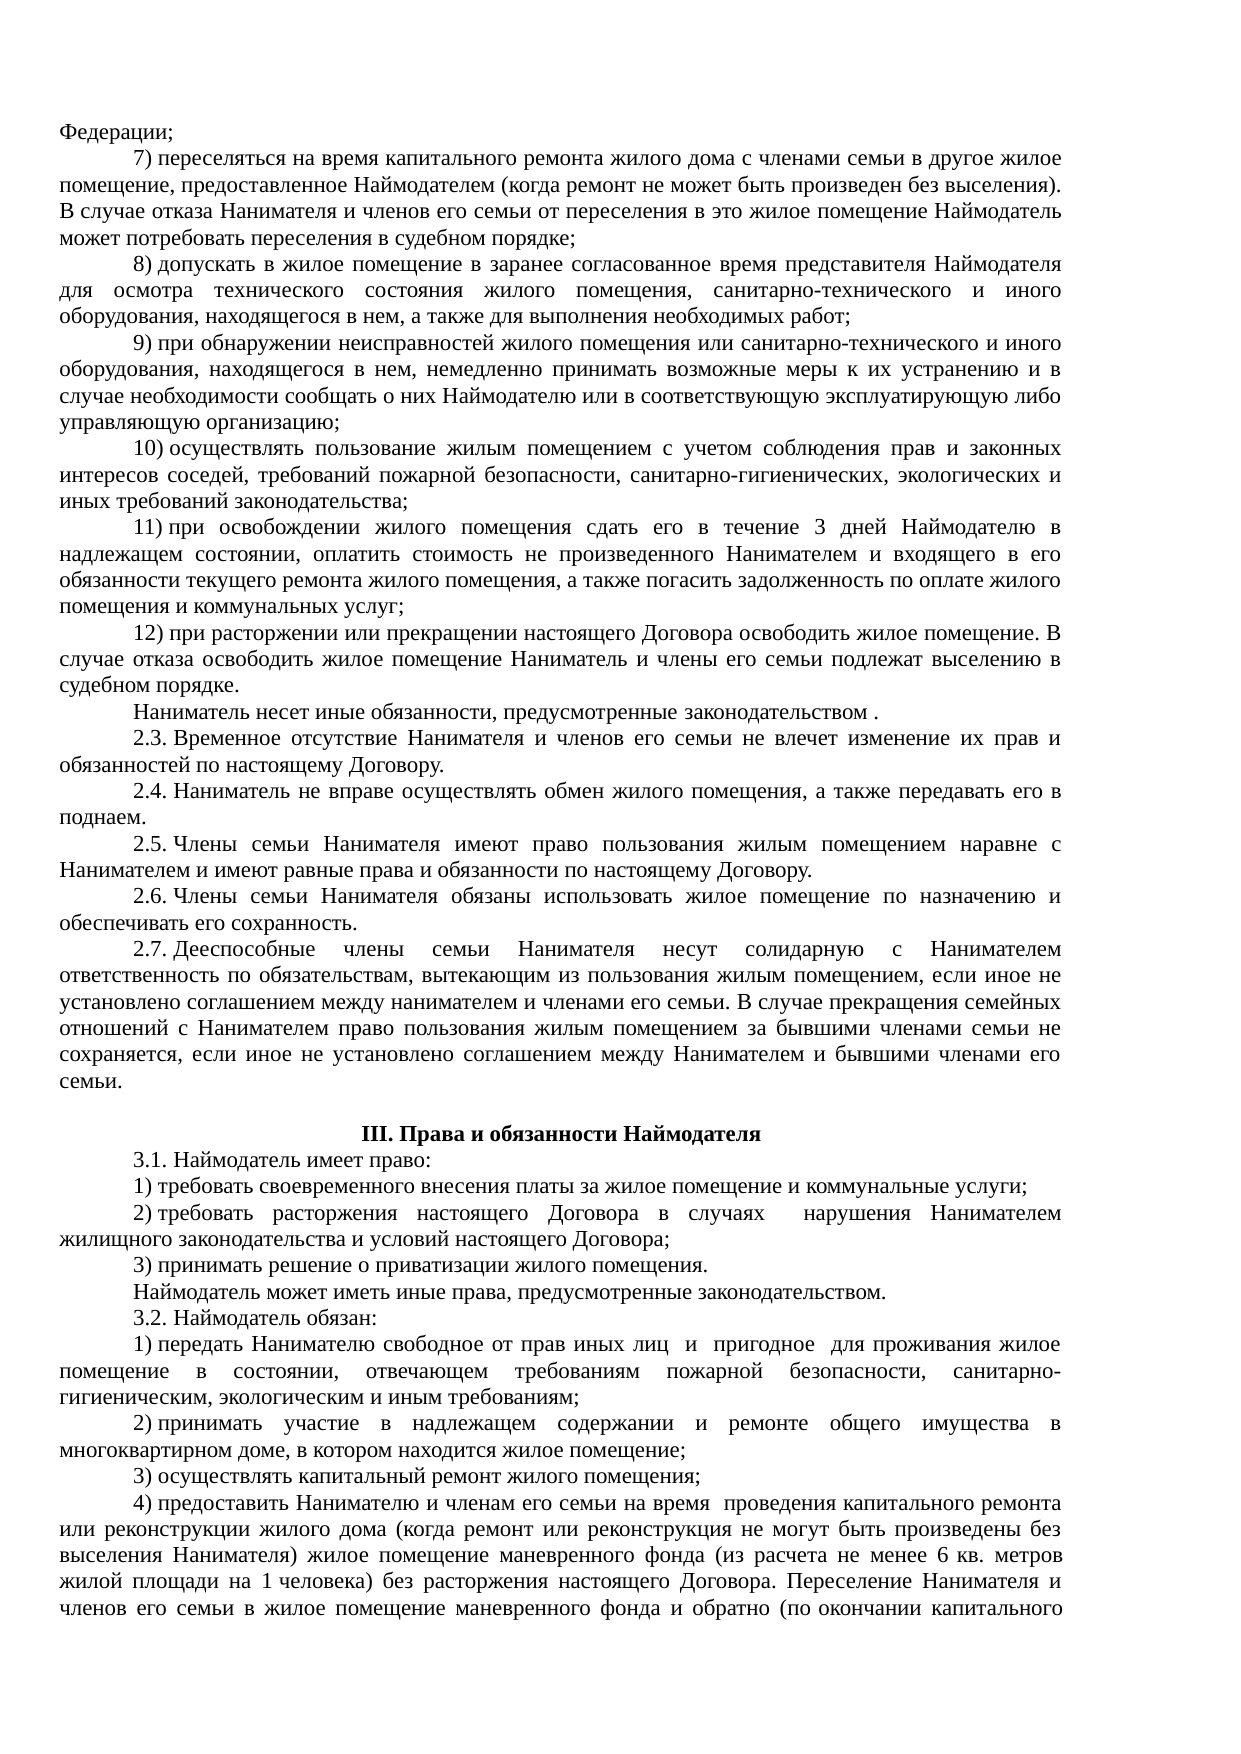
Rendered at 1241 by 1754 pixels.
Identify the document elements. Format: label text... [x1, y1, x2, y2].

text 3.2. Наймодатель обязан: [59, 1304, 1063, 1330]
text 2.5. Члены семьи Нанимателя имеют право пользования жилым помещением наравне с Нанимателем и имеют равные права и обязанности по настоящему Договору. [59, 830, 1063, 882]
text III. Права и обязанности Наймодателя [59, 1119, 1063, 1146]
text 3) осуществлять капитальный ремонт жилого помещения; [59, 1462, 1063, 1488]
text 1) требовать своевременного внесения платы за жилое помещение и коммунальные услуги; [59, 1172, 1063, 1199]
text Федерации; [59, 118, 1063, 144]
text 1) передать Нанимателю свободное от прав иных лиц и пригодное для проживания жилое помещение в состоянии, отвечающем требованиям пожарной безопасности, санитарно-гигиеническим, экологическим и иным требованиям; [59, 1330, 1063, 1409]
text 2) требовать расторжения настоящего Договора в случаях нарушения Нанимателем жилищного законодательства и условий настоящего Договора; [59, 1199, 1063, 1251]
text 9) при обнаружении неисправностей жилого помещения или санитарно-технического и иного оборудования, находящегося в нем, немедленно принимать возможные меры к их устранению и в случае необходимости сообщать о них Наймодателю или в соответствующую эксплуатирующую либо управляющую организацию; [59, 329, 1063, 434]
text Наниматель несет иные обязанности, предусмотренные законодательством . [59, 698, 1063, 724]
text 10) осуществлять пользование жилым помещением с учетом соблюдения прав и законных интересов соседей, требований пожарной безопасности, санитарно-гигиенических, экологических и иных требований законодательства; [59, 434, 1063, 513]
text 4) предоставить Нанимателю и членам его семьи на время проведения капитального ремонта или реконструкции жилого дома (когда ремонт или реконструкция не могут быть произведены без выселения Нанимателя) жилое помещение маневренного фонда (из расчета не менее 6 кв. метров жилой площади на 1 человека) без расторжения настоящего Договора. Переселение Нанимателя и членов его семьи в жилое помещение маневренного фонда и обратно (по окончании капитального [59, 1488, 1063, 1620]
text 11) при освобождении жилого помещения сдать его в течение 3 дней Наймодателю в надлежащем состоянии, оплатить стоимость не произведенного Нанимателем и входящего в его обязанности текущего ремонта жилого помещения, а также погасить задолженность по оплате жилого помещения и коммунальных услуг; [59, 513, 1063, 619]
text 8) допускать в жилое помещение в заранее согласованное время представителя Наймодателя для осмотра технического состояния жилого помещения, санитарно-технического и иного оборудования, находящегося в нем, а также для выполнения необходимых работ; [59, 250, 1063, 329]
text 2) принимать участие в надлежащем содержании и ремонте общего имущества в многоквартирном доме, в котором находится жилое помещение; [59, 1409, 1063, 1462]
text 2.3. Временное отсутствие Нанимателя и членов его семьи не влечет изменение их прав и обязанностей по настоящему Договору. [59, 724, 1063, 777]
text 2.6. Члены семьи Нанимателя обязаны использовать жилое помещение по назначению и обеспечивать его сохранность. [59, 882, 1063, 935]
text 7) переселяться на время капитального ремонта жилого дома с членами семьи в другое жилое помещение, предоставленное Наймодателем (когда ремонт не может быть произведен без выселения). В случае отказа Нанимателя и членов его семьи от переселения в это жилое помещение Наймодатель может потребовать переселения в судебном порядке; [59, 144, 1063, 250]
text Наймодатель может иметь иные права, предусмотренные законодательством. [59, 1278, 1063, 1304]
text 2.4. Наниматель не вправе осуществлять обмен жилого помещения, а также передавать его в поднаем. [59, 777, 1063, 830]
text 2.7. Дееспособные члены семьи Нанимателя несут солидарную с Нанимателем ответственность по обязательствам, вытекающим из пользования жилым помещением, если иное не установлено соглашением между нанимателем и членами его семьи. В случае прекращения семейных отношений с Нанимателем право пользования жилым помещением за бывшими членами семьи не сохраняется, если иное не установлено соглашением между Нанимателем и бывшими членами его семьи. [59, 935, 1063, 1093]
text 3) принимать решение о приватизации жилого помещения. [59, 1251, 1063, 1278]
text 12) при расторжении или прекращении настоящего Договора освободить жилое помещение. В случае отказа освободить жилое помещение Наниматель и члены его семьи подлежат выселению в судебном порядке. [59, 619, 1063, 698]
text 3.1. Наймодатель имеет право: [59, 1146, 1063, 1172]
